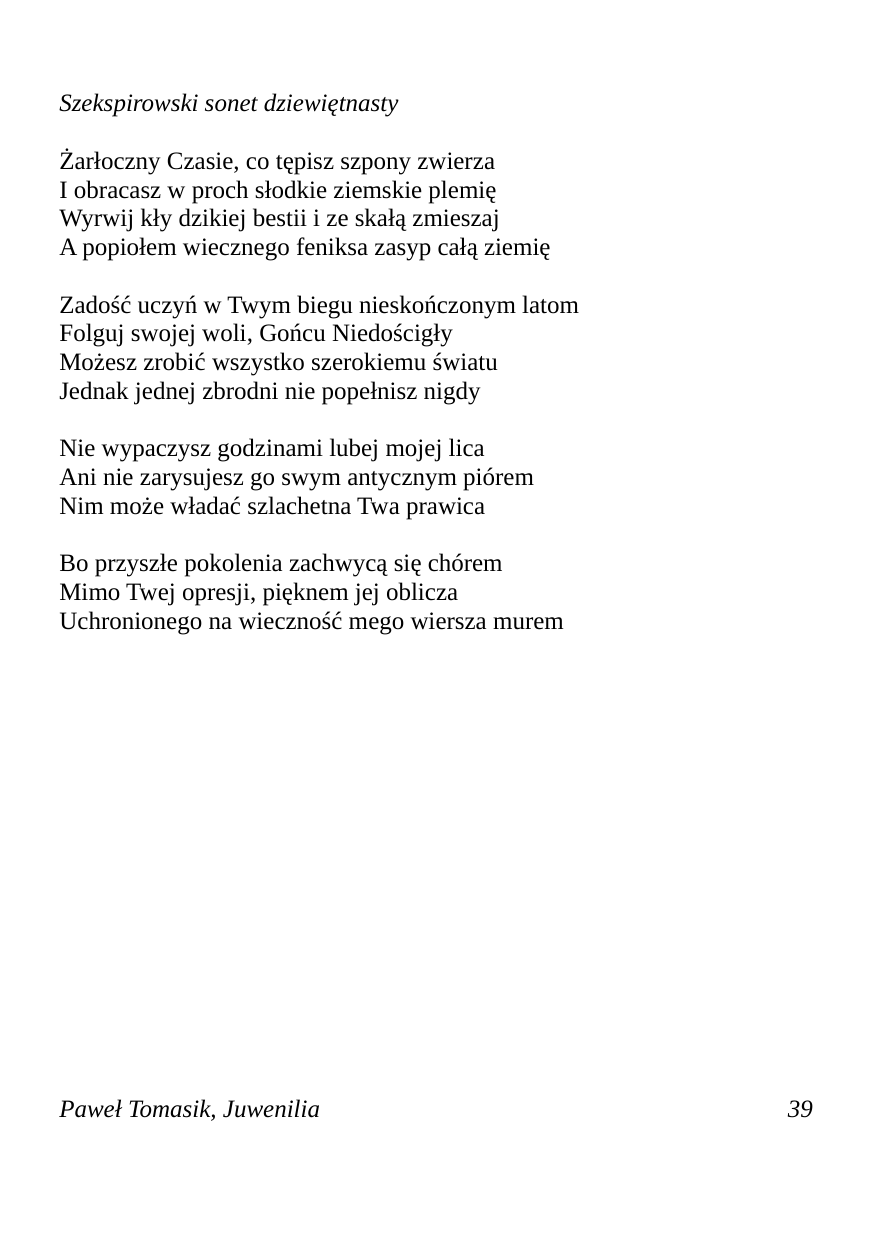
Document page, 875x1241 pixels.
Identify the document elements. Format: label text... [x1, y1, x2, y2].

text Żarłoczny Czasie, co tępisz szpony zwierza [59, 146, 815, 175]
text Uchronionego na wieczność mego wiersza murem [59, 606, 815, 635]
text Ani nie zarysujesz go swym antycznym piórem [59, 462, 815, 491]
text I obracasz w proch słodkie ziemskie plemię [59, 175, 815, 203]
text Wyrwij kły dzikiej bestii i ze skałą zmieszaj [59, 203, 815, 232]
text Nie wypaczysz godzinami lubej mojej lica [59, 433, 815, 462]
text Mimo Twej opresji, pięknem jej oblicza [59, 577, 815, 606]
text A popiołem wiecznego feniksa zasyp całą ziemię [59, 232, 815, 261]
text Możesz zrobić wszystko szerokiemu światu [59, 347, 815, 376]
text Zadość uczyń w Twym biegu nieskończonym latom [59, 290, 815, 318]
text Folguj swojej woli, Gońcu Niedościgły [59, 318, 815, 347]
text Jednak jednej zbrodni nie popełnisz nigdy [59, 376, 815, 405]
text Bo przyszłe pokolenia zachwycą się chórem [59, 548, 815, 577]
text Szekspirowski sonet dziewiętnasty [59, 88, 815, 117]
text Nim może władać szlachetna Twa prawica [59, 491, 815, 520]
